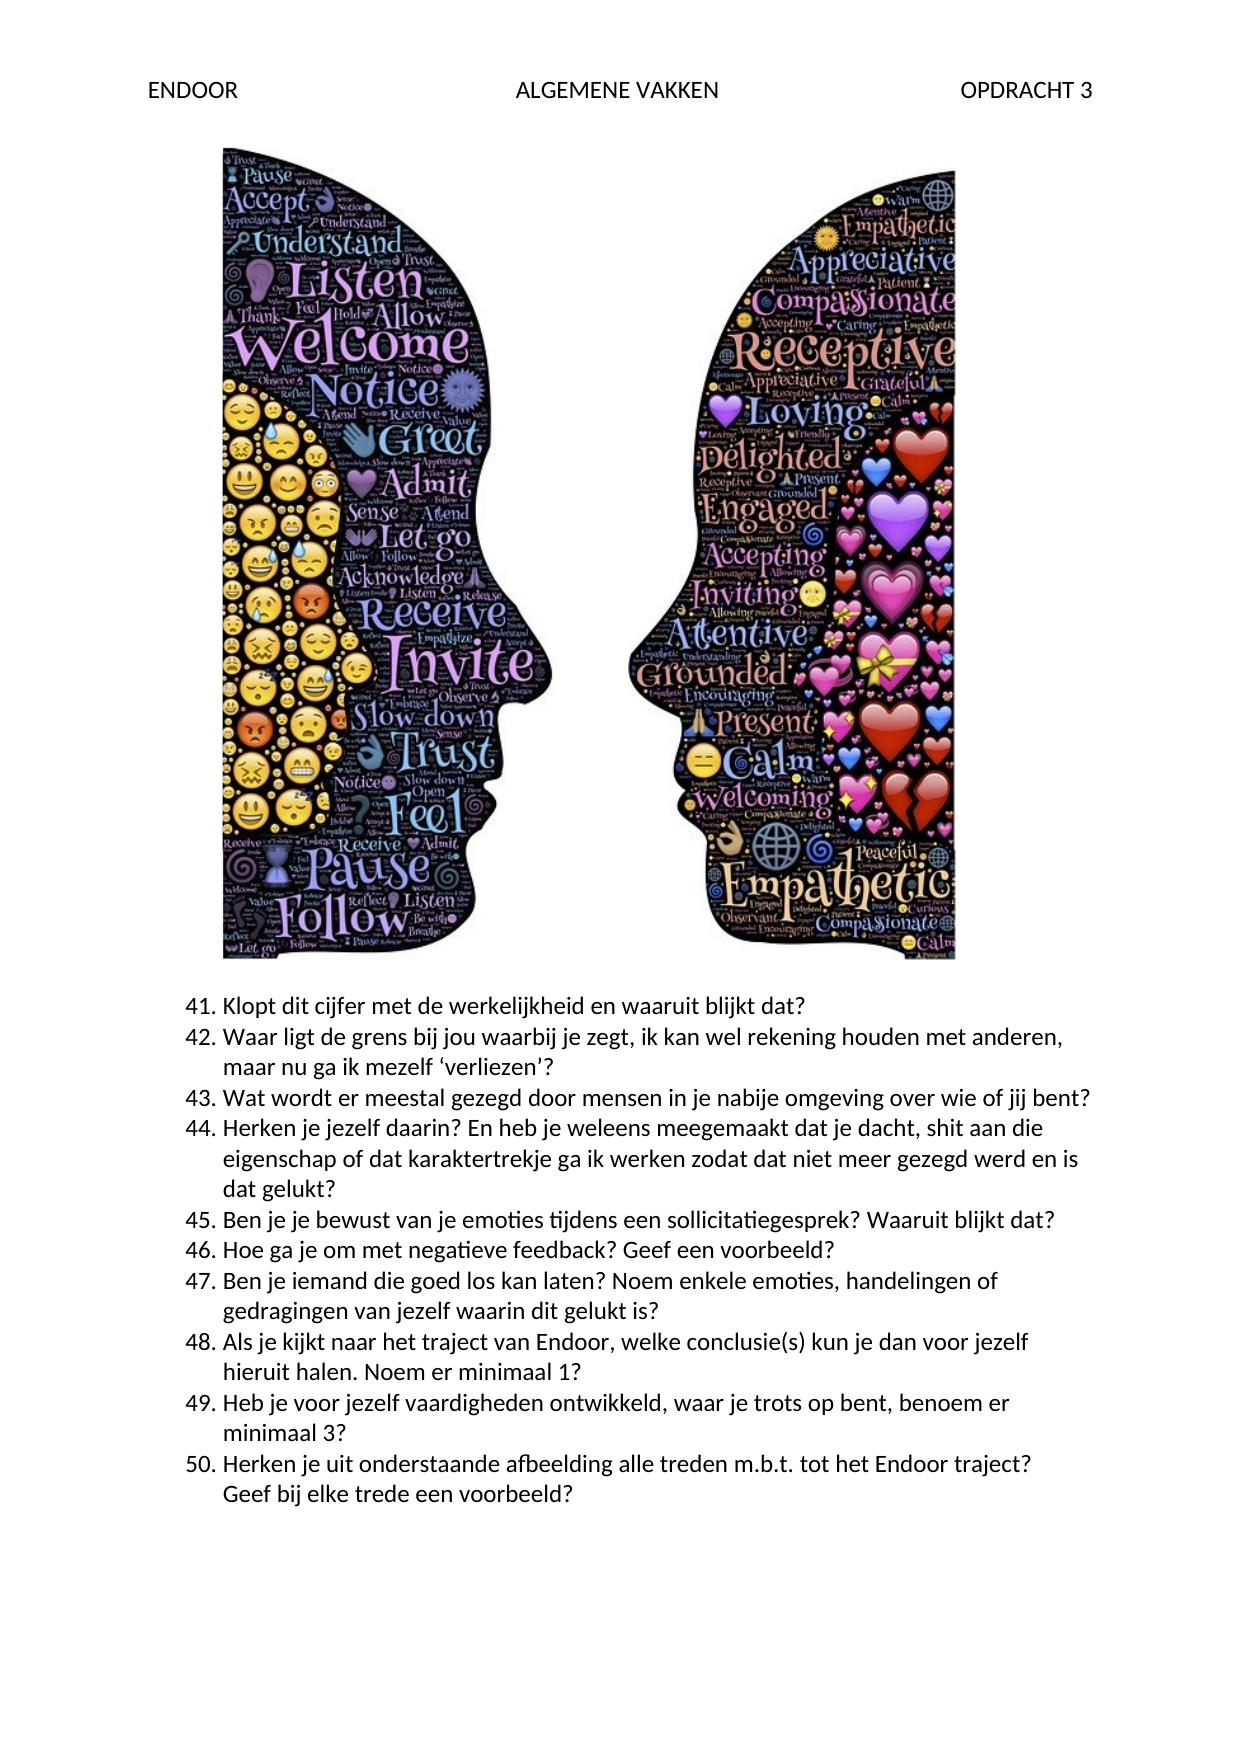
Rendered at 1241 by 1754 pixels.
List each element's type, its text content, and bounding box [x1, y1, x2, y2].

list Klopt dit cijfer met de werkelijkheid en waaruit blijkt dat? [185, 990, 1093, 1021]
list Ben je iemand die goed los kan laten? Noem enkele emoties, handelingen of gedragingen van jezelf waarin dit gelukt is? [185, 1265, 1093, 1326]
list Herken je uit onderstaande afbeelding alle treden m.b.t. tot het Endoor traject? [185, 1448, 1093, 1478]
list Hoe ga je om met negatieve feedback? Geef een voorbeeld? [185, 1234, 1093, 1265]
picture [222, 147, 956, 960]
list Geef bij elke trede een voorbeeld? [223, 1478, 1093, 1509]
list Wat wordt er meestal gezegd door mensen in je nabije omgeving over wie of jij bent? [185, 1082, 1093, 1112]
list Ben je je bewust van je emoties tijdens een sollicitatiegesprek? Waaruit blijkt dat? [185, 1204, 1093, 1234]
list Waar ligt de grens bij jou waarbij je zegt, ik kan wel rekening houden met anderen, maar nu ga ik mezelf ‘verliezen’? [185, 1021, 1093, 1082]
list Herken je jezelf daarin? En heb je weleens meegemaakt dat je dacht, shit aan die eigenschap of dat karaktertrekje ga ik werken zodat dat niet meer gezegd werd en is dat gelukt? [185, 1112, 1093, 1204]
list Als je kijkt naar het traject van Endoor, welke conclusie(s) kun je dan voor jezelf hieruit halen. Noem er minimaal 1? [185, 1326, 1093, 1387]
list Heb je voor jezelf vaardigheden ontwikkeld, waar je trots op bent, benoem er minimaal 3? [185, 1387, 1093, 1448]
